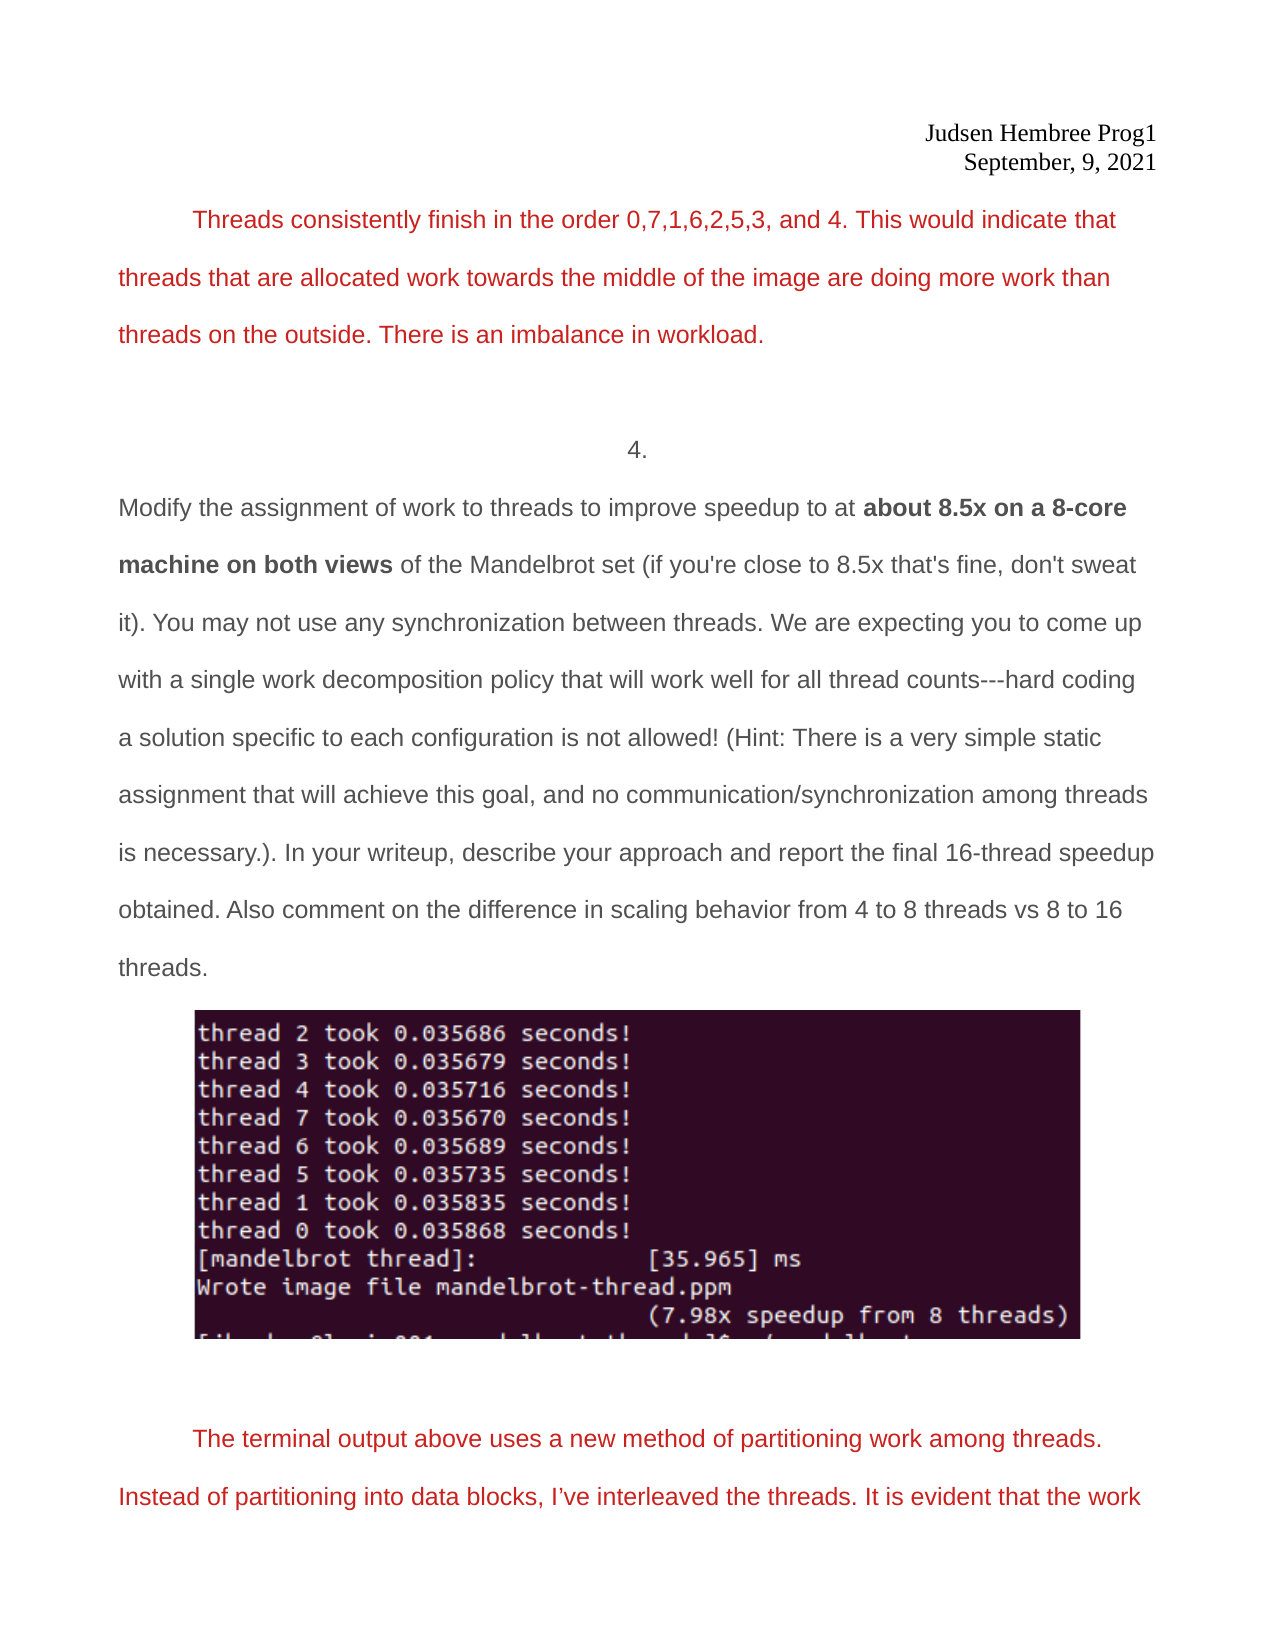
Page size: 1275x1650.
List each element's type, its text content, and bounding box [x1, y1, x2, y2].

text 4. [118, 435, 1157, 464]
text The terminal output above uses a new method of partitioning work among threads. Instead of partitioning into data blocks, I’ve interleaved the threads. It is evident that the work [118, 1424, 1157, 1511]
picture [194, 1010, 1081, 1339]
text Threads consistently finish in the order 0,7,1,6,2,5,3, and 4. This would indicate that threads that are allocated work towards the middle of the image are doing more work than threads on the outside. There is an imbalance in workload. [118, 205, 1157, 349]
text Modify the assignment of work to threads to improve speedup to at about 8.5x on a 8-core machine on both views of the Mandelbrot set (if you're close to 8.5x that's fine, don't sweat it). You may not use any synchronization between threads. We are expecting you to come up with a single work decomposition policy that will work well for all thread counts---hard coding a solution specific to each configuration is not allowed! (Hint: There is a very simple static assignment that will achieve this goal, and no communication/synchronization among threads is necessary.). In your writeup, describe your approach and report the final 16-thread speedup obtained. Also comment on the difference in scaling behavior from 4 to 8 threads vs 8 to 16 threads. [118, 493, 1157, 981]
